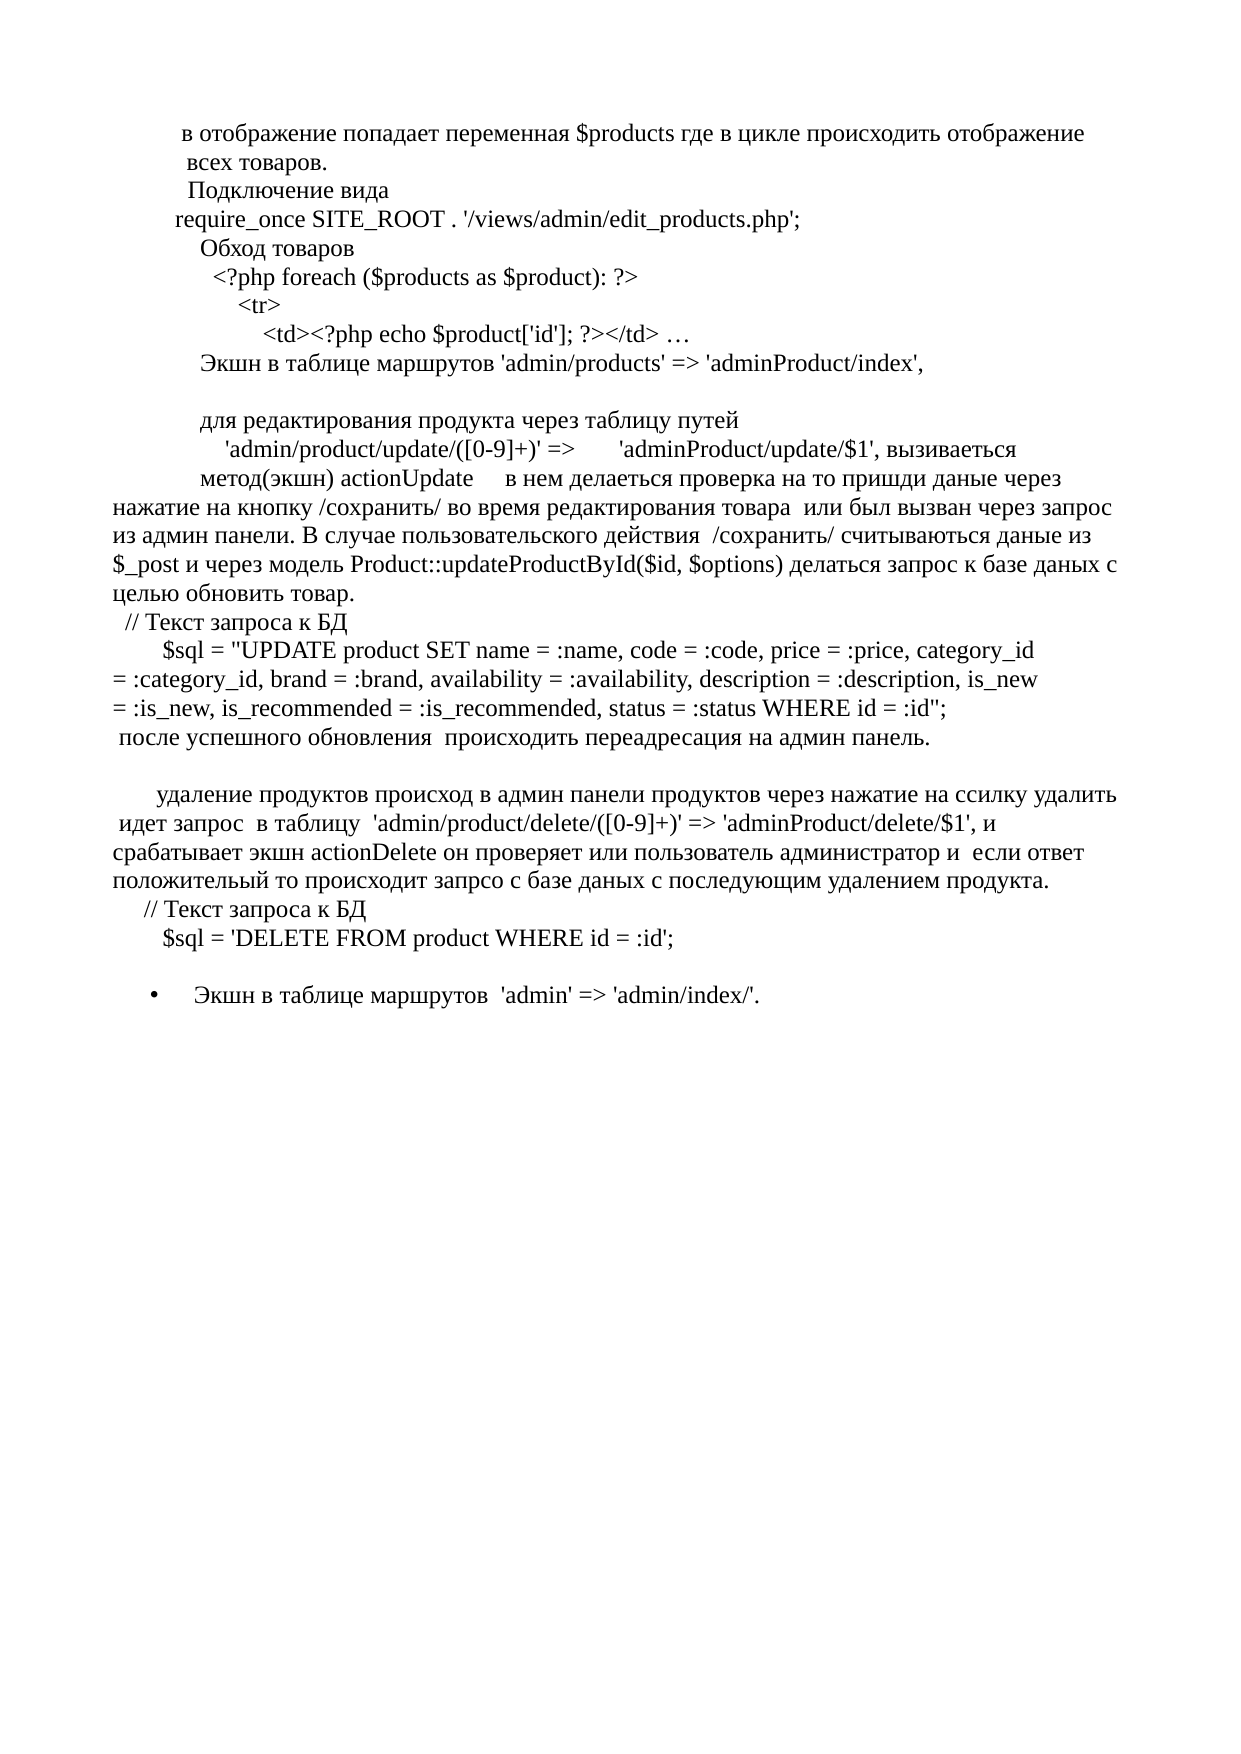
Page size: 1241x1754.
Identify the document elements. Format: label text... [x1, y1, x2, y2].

text идет запрос в таблицу 'admin/product/delete/([0-9]+)' => 'adminProduct/delete/$1', и срабатывает экшн actionDelete он проверяет или пользователь администратор и если ответ положительый то происходит запрсо с базе даных с последующим удалением продукта. [112, 808, 1123, 894]
text Экшн в таблице маршрутов 'admin/products' => 'adminProduct/index', [112, 348, 1123, 377]
text для редактирования продукта через таблицу путей [112, 406, 1123, 434]
text $sql = 'DELETE FROM product WHERE id = :id'; [112, 923, 1123, 952]
text после успешного обновления происходить переадресация на админ панель. [112, 722, 1123, 751]
text удаление продуктов происход в админ панели продуктов через нажатие на ссилку удалить [112, 779, 1123, 808]
text <tr> [112, 291, 1123, 319]
text <td><?php echo $product['id']; ?></td> … [112, 319, 1123, 348]
text 'admin/product/update/([0-9]+)' => 'adminProduct/update/$1', вызиваеться [112, 434, 1123, 463]
list Экшн в таблице маршрутов 'admin' => 'admin/index/'. [150, 981, 1123, 1009]
text Обход товаров [112, 233, 1123, 262]
text // Текст запроса к БД [112, 607, 1123, 636]
text <?php foreach ($products as $product): ?> [112, 262, 1123, 291]
text в отображение попадает переменная $products где в цикле происходить отображение всех товаров. [112, 118, 1123, 176]
text $sql = "UPDATE product SET name = :name, code = :code, price = :price, category_id = :category_id, brand = :brand, availability = :availability, description = :description, is_new = :is_new, is_recommended = :is_recommended, status = :status WHERE id = :id"; [112, 636, 1123, 722]
text require_once SITE_ROOT . '/views/admin/edit_products.php'; [112, 204, 1123, 233]
text Подключение вида [112, 176, 1123, 204]
text // Текст запроса к БД [112, 894, 1123, 923]
text метод(экшн) actionUpdate в нем делаеться проверка на то пришди даные через нажатие на кнопку /сохранить/ во время редактирования товара или был вызван через запрос из админ панели. В случае пользовательского действия /сохранить/ считываються даные из $_post и через модель Product::updateProductById($id, $options) делаться запрос к базе даных с целью обновить товар. [112, 463, 1123, 607]
